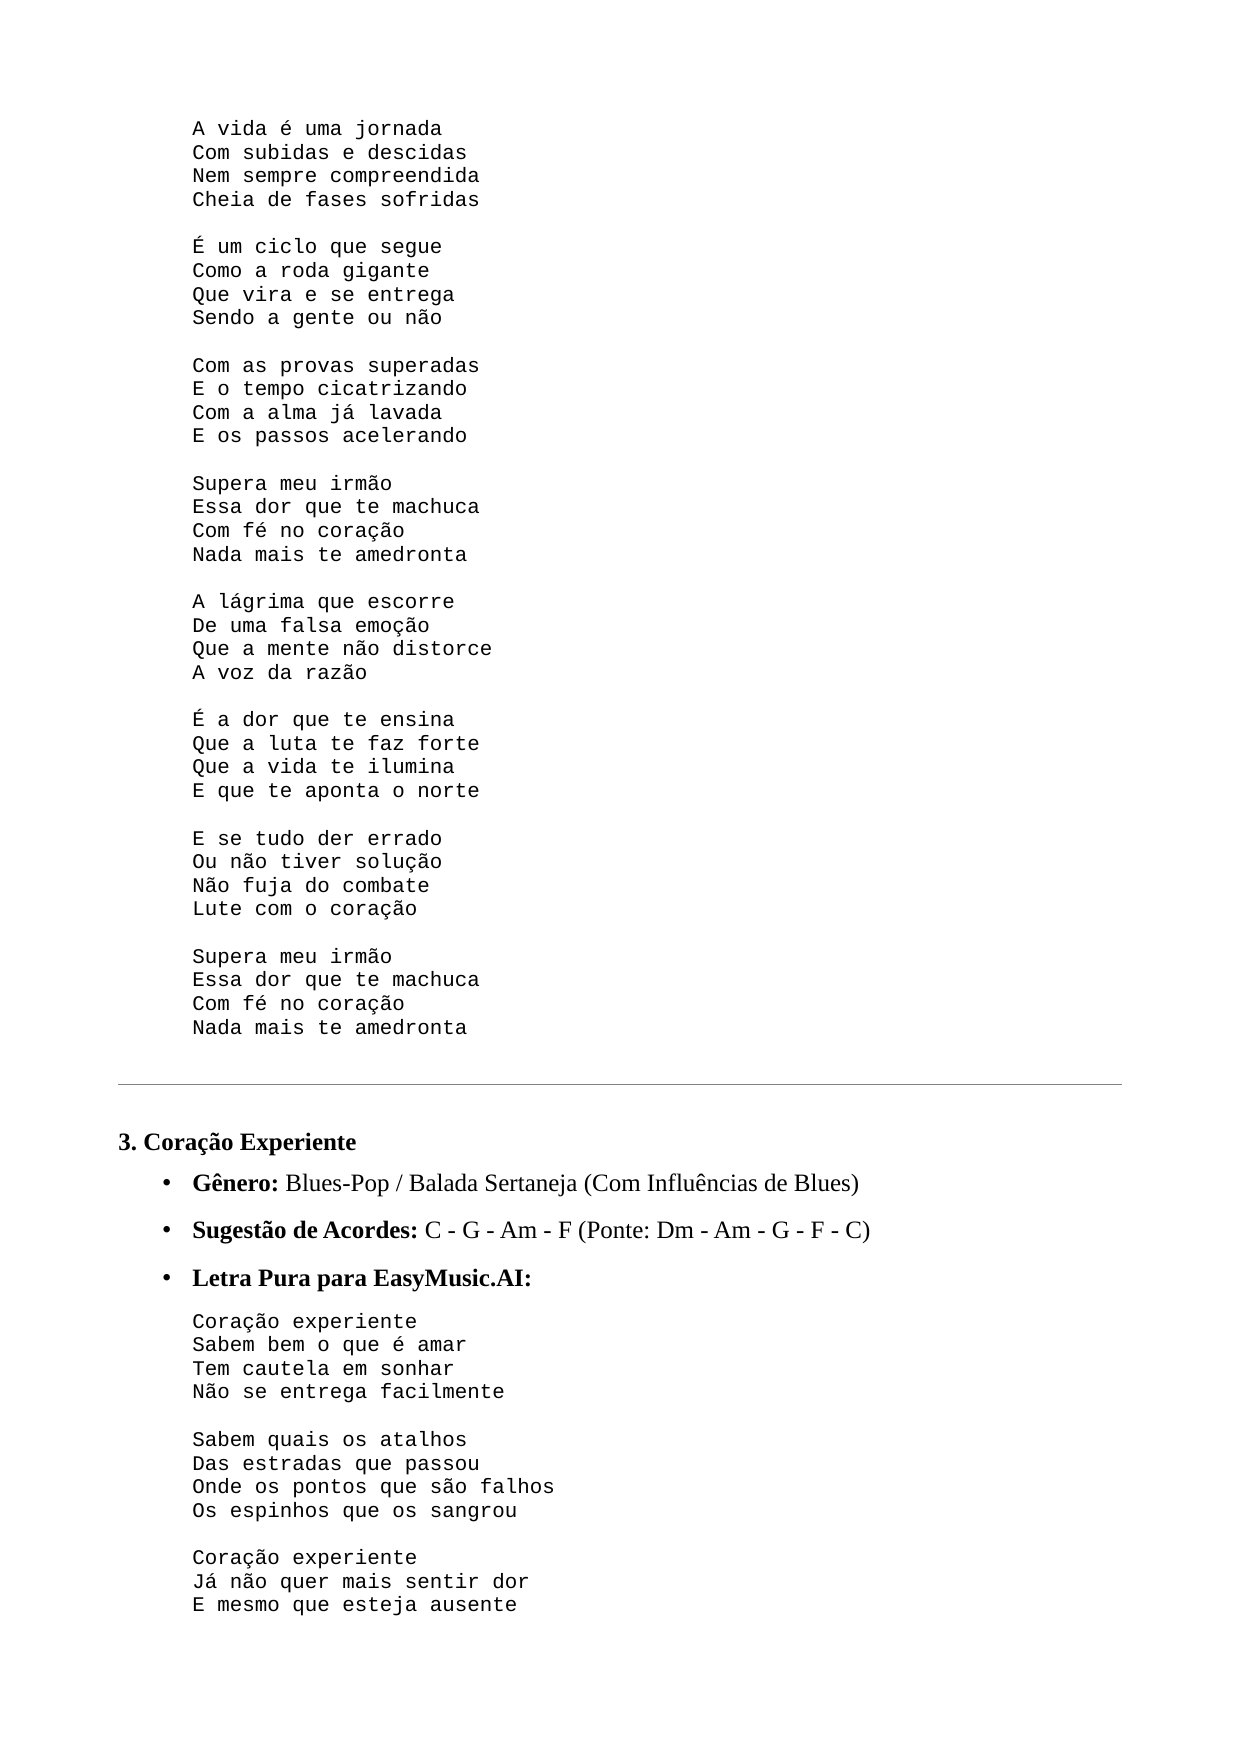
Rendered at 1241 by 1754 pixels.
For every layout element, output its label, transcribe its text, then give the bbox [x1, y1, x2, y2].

list E o tempo cicatrizando [162, 378, 1122, 402]
list Que a vida te ilumina [162, 757, 1122, 780]
list Sabem bem o que é amar [162, 1334, 1122, 1358]
list Essa dor que te machuca [162, 969, 1122, 993]
list A voz da razão [162, 662, 1122, 686]
list Com as provas superadas [162, 354, 1122, 378]
list Gênero: Blues-Pop / Balada Sertaneja (Com Influências de Blues) [162, 1168, 1122, 1197]
list Coração experiente [162, 1547, 1122, 1571]
list Nem sempre compreendida [162, 165, 1122, 189]
list É um ciclo que segue [162, 236, 1122, 260]
list E se tudo der errado [162, 827, 1122, 851]
list E mesmo que esteja ausente [162, 1594, 1122, 1618]
list Nada mais te amedronta [162, 1017, 1122, 1040]
list Sendo a gente ou não [162, 307, 1122, 331]
list Que a mente não distorce [162, 638, 1122, 662]
list Com subidas e descidas [162, 142, 1122, 165]
list A lágrima que escorre [162, 591, 1122, 615]
list Letra Pura para EasyMusic.AI: [162, 1263, 1122, 1292]
list Tem cautela em sonhar [162, 1358, 1122, 1382]
list A vida é uma jornada [162, 118, 1122, 142]
list Supera meu irmão [162, 946, 1122, 969]
list Ou não tiver solução [162, 851, 1122, 875]
list Essa dor que te machuca [162, 496, 1122, 520]
list Com fé no coração [162, 993, 1122, 1017]
list Não se entrega facilmente [162, 1382, 1122, 1405]
list Como a roda gigante [162, 260, 1122, 284]
list Das estradas que passou [162, 1452, 1122, 1476]
list Sabem quais os atalhos [162, 1429, 1122, 1452]
list Onde os pontos que são falhos [162, 1476, 1122, 1500]
list Que vira e se entrega [162, 284, 1122, 307]
list Nada mais te amedronta [162, 544, 1122, 567]
list Os espinhos que os sangrou [162, 1500, 1122, 1523]
list Com a alma já lavada [162, 402, 1122, 426]
list Cheia de fases sofridas [162, 189, 1122, 213]
subtitle 3. Coração Experiente [118, 1127, 1122, 1155]
list E os passos acelerando [162, 426, 1122, 449]
list Supera meu irmão [162, 473, 1122, 496]
list Coração experiente [162, 1311, 1122, 1334]
list E que te aponta o norte [162, 780, 1122, 804]
list Lute com o coração [162, 898, 1122, 922]
list É a dor que te ensina [162, 709, 1122, 733]
list Não fuja do combate [162, 875, 1122, 898]
list Com fé no coração [162, 520, 1122, 544]
list Sugestão de Acordes: C - G - Am - F (Ponte: Dm - Am - G - F - C) [162, 1215, 1122, 1244]
list De uma falsa emoção [162, 615, 1122, 638]
list Que a luta te faz forte [162, 733, 1122, 757]
list Já não quer mais sentir dor [162, 1571, 1122, 1594]
